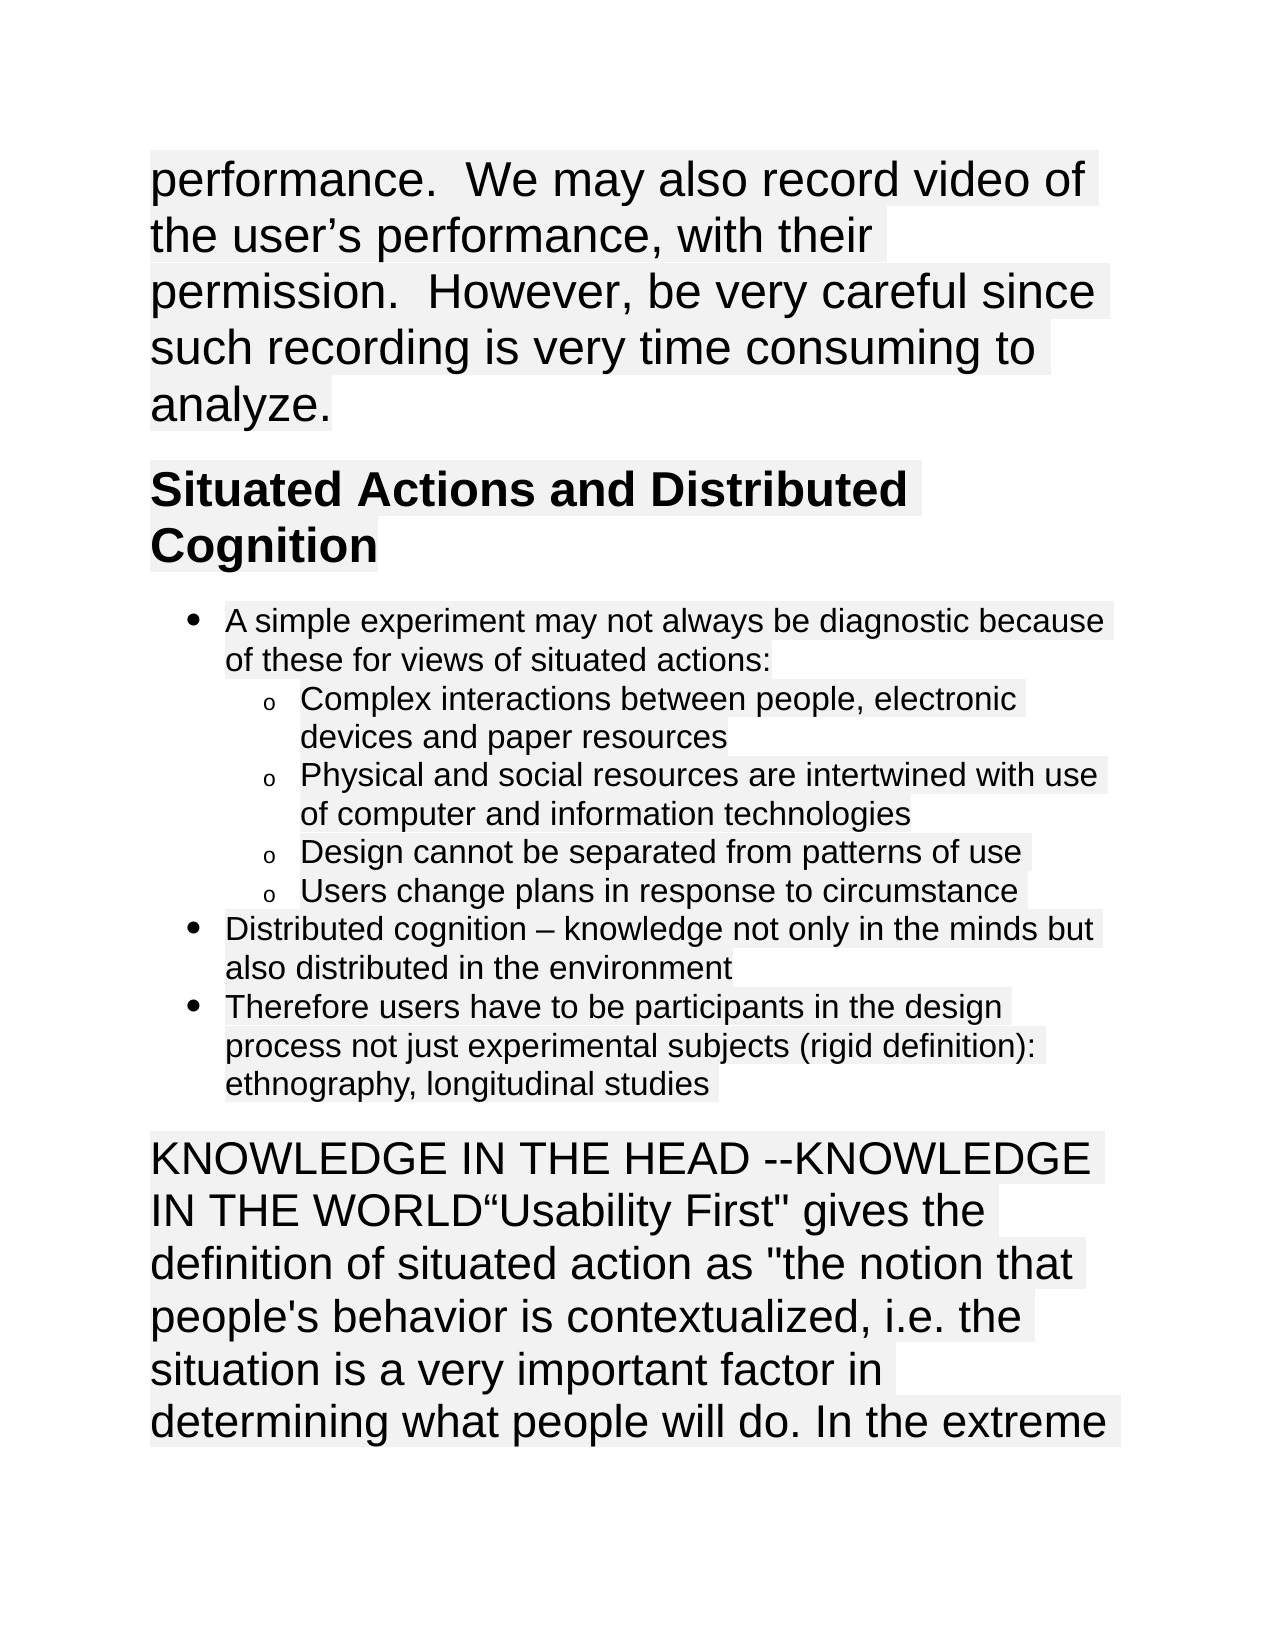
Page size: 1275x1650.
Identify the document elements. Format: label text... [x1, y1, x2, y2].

list A simple experiment may not always be diagnostic because of these for views of situated actions: [187, 601, 1125, 679]
text KNOWLEDGE IN THE HEAD --KNOWLEDGE IN THE WORLD“Usability First" gives the definition of situated action as "the notion that people's behavior is contextualized, i.e. the situation is a very important factor in determining what people will do. In the extreme [150, 1131, 1125, 1447]
text performance. We may also record video of the user’s performance, with their permission. However, be very careful since such recording is very time consuming to analyze. [150, 150, 1125, 431]
text Situated Actions and Distributed Cognition [150, 460, 1125, 572]
list Design cannot be separated from patterns of use [262, 832, 1125, 871]
list Distributed cognition – knowledge not only in the minds but also distributed in the environment [187, 909, 1125, 987]
list Complex interactions between people, electronic devices and paper resources [262, 679, 1125, 756]
list Physical and social resources are intertwined with use of computer and information technologies [262, 756, 1125, 832]
list Users change plans in response to circumstance [262, 871, 1125, 909]
list Therefore users have to be participants in the design process not just experimental subjects (rigid definition): ethnography, longitudinal studies [187, 987, 1125, 1102]
